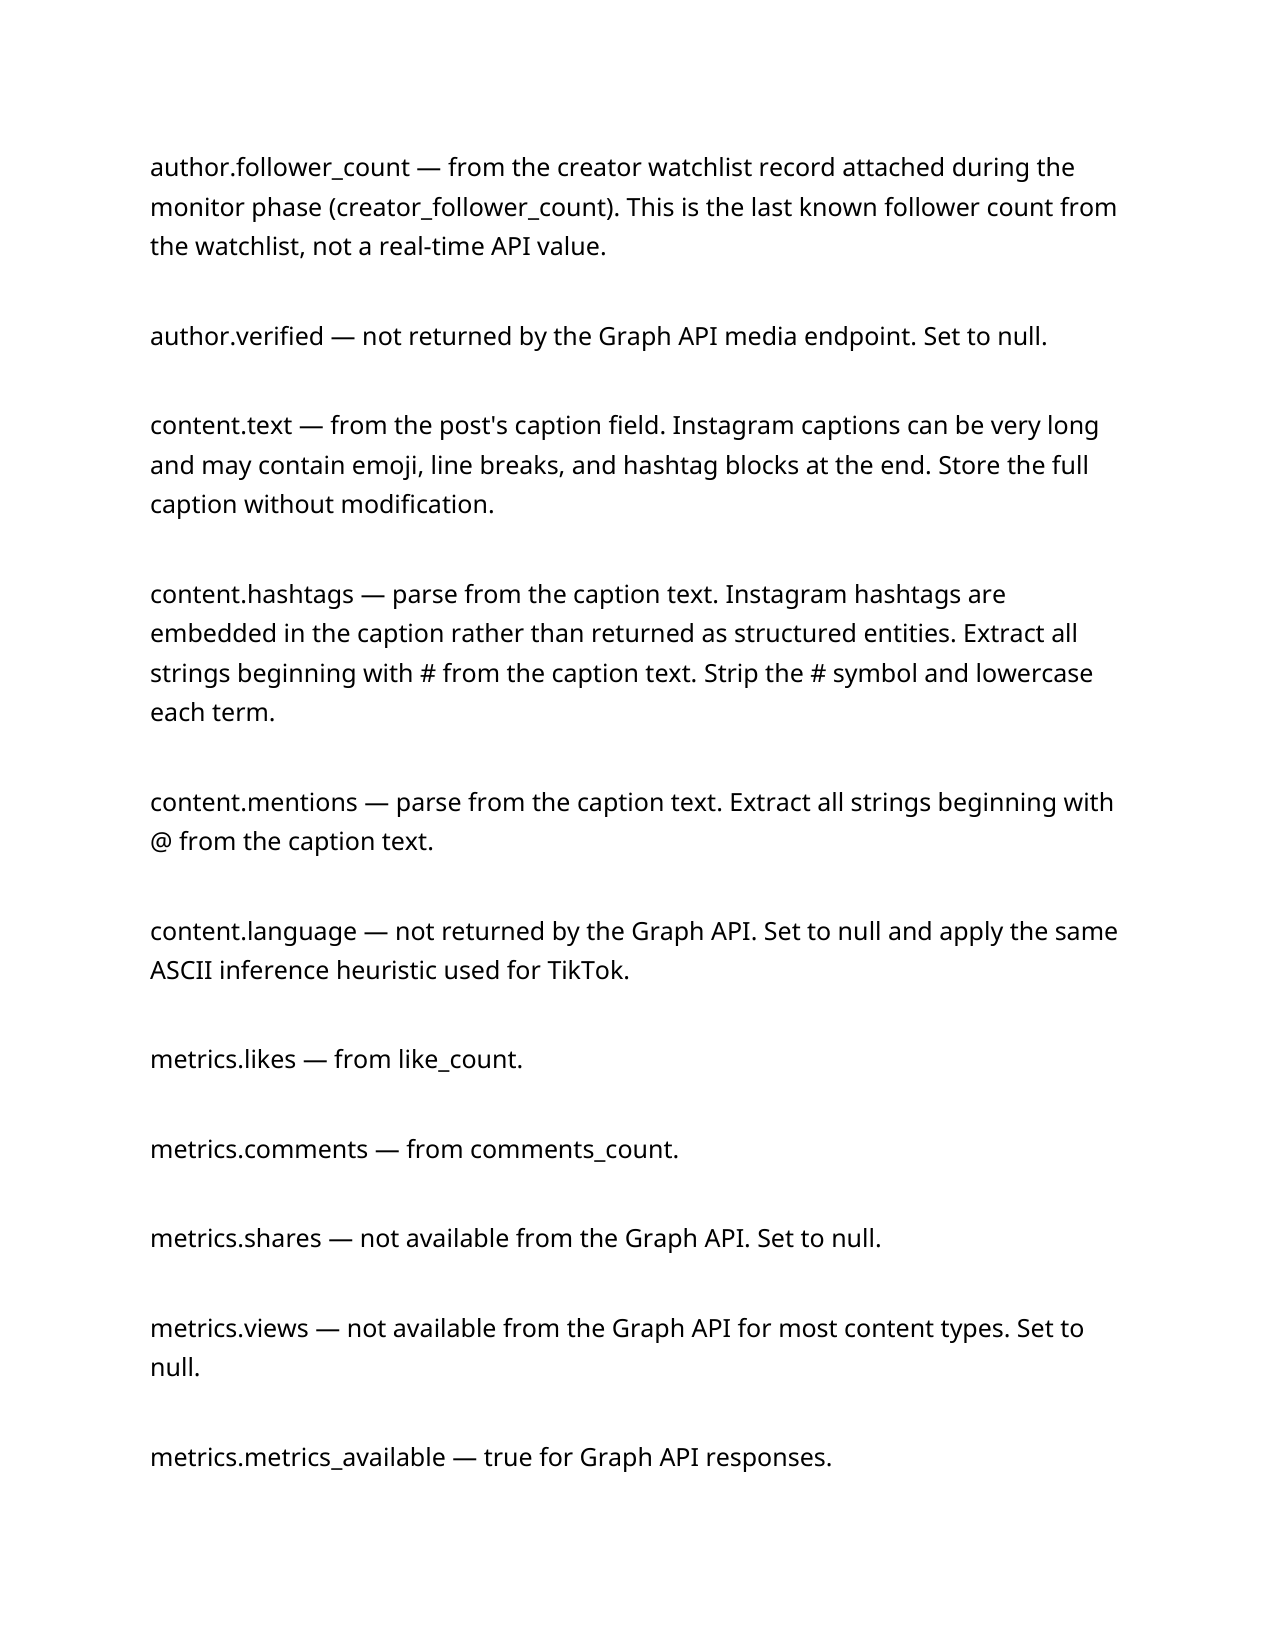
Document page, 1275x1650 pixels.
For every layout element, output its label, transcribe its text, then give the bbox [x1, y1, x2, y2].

text author.verified — not returned by the Graph API media endpoint. Set to null. [150, 318, 1125, 352]
text metrics.views — not available from the Graph API for most content types. Set to null. [150, 1311, 1125, 1384]
text content.language — not returned by the Graph API. Set to null and apply the same ASCII inference heuristic used for TikTok. [150, 913, 1125, 987]
text content.mentions — parse from the caption text. Extract all strings beginning with @ from the caption text. [150, 784, 1125, 858]
text content.hashtags — parse from the caption text. Instagram hashtags are embedded in the caption rather than returned as structured entities. Extract all strings beginning with # from the caption text. Strip the # symbol and lowercase each term. [150, 576, 1125, 729]
text metrics.metrics_available — true for Graph API responses. [150, 1439, 1125, 1474]
text metrics.comments — from comments_count. [150, 1132, 1125, 1166]
text author.follower_count — from the creator watchlist record attached during the monitor phase (creator_follower_count). This is the last known follower count from the watchlist, not a real-time API value. [150, 150, 1125, 263]
text content.text — from the post's caption field. Instagram captions can be very long and may contain emoji, line breaks, and hashtag blocks at the end. Store the full caption without modification. [150, 408, 1125, 521]
text metrics.likes — from like_count. [150, 1042, 1125, 1076]
text metrics.shares — not available from the Graph API. Set to null. [150, 1221, 1125, 1255]
